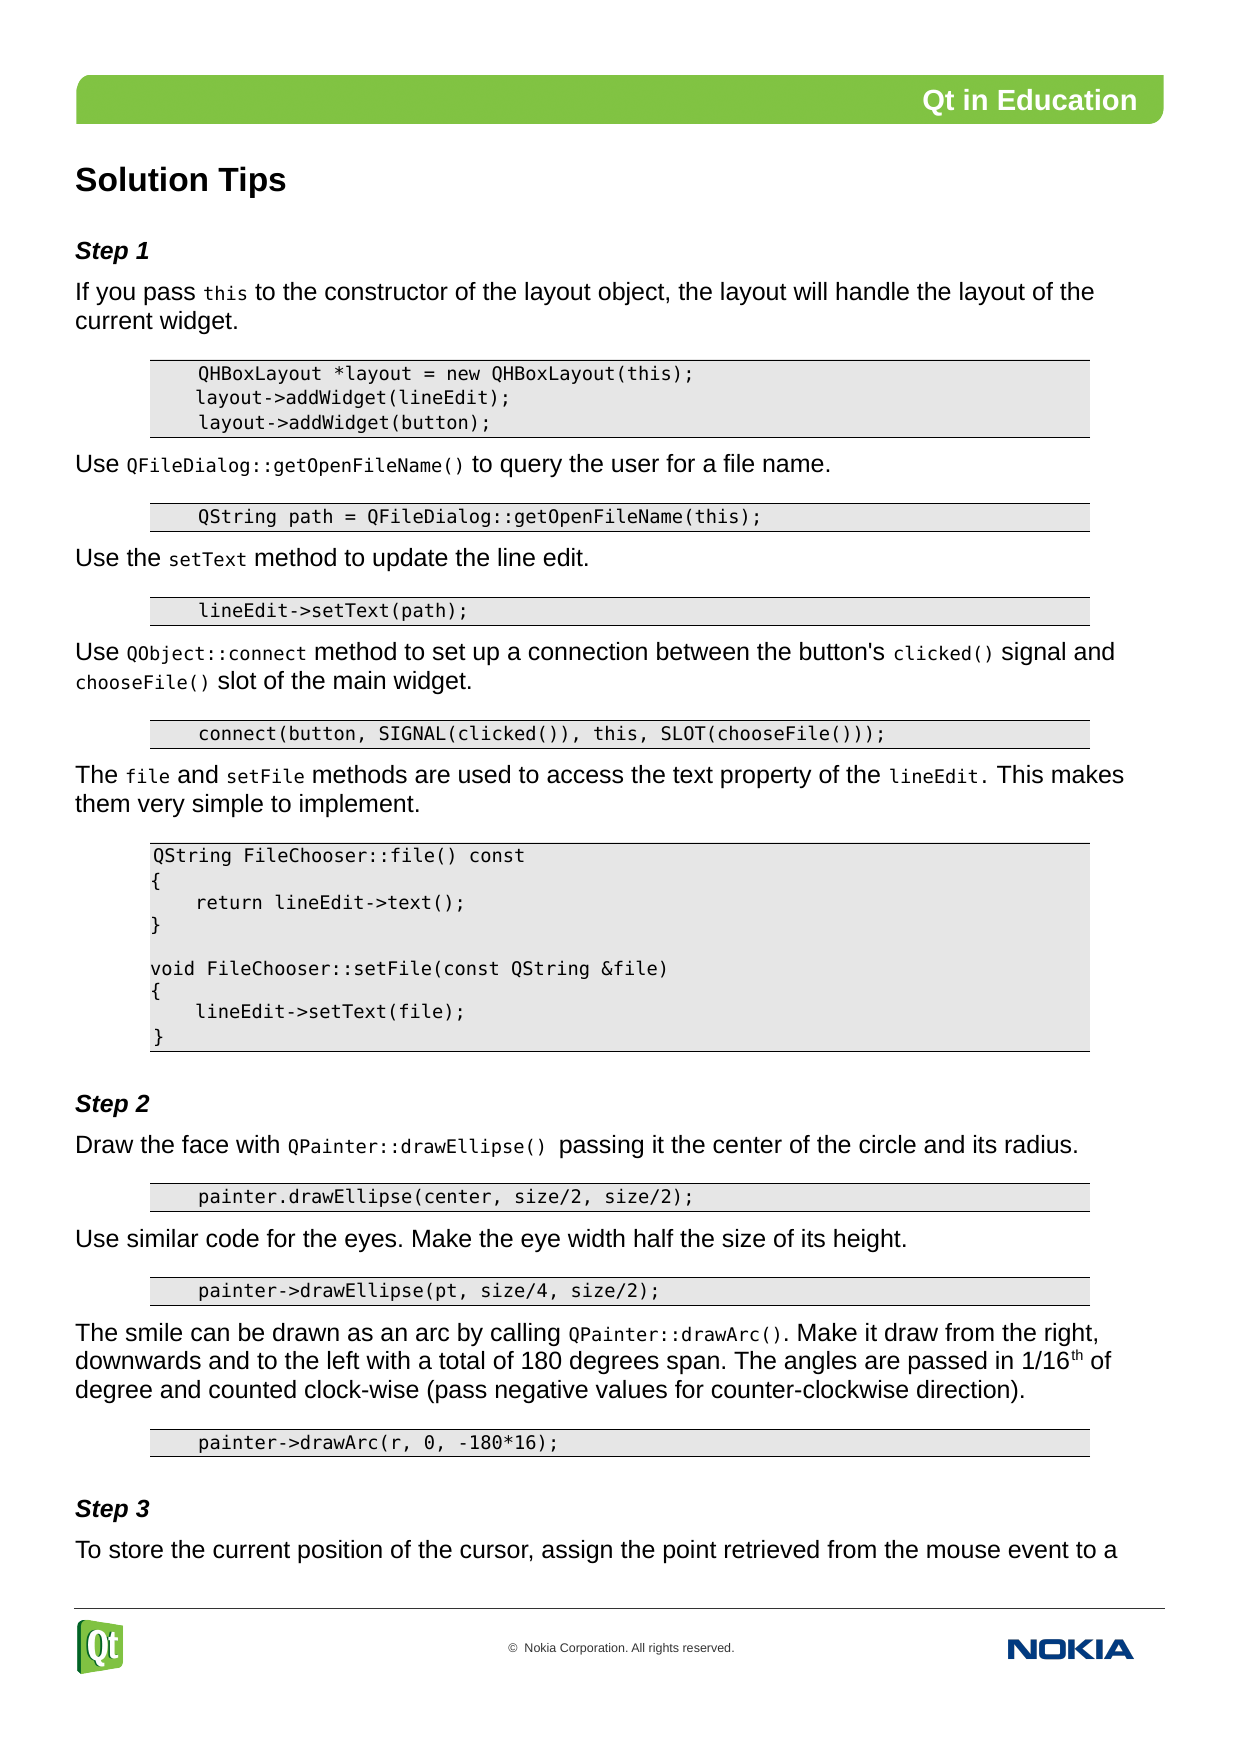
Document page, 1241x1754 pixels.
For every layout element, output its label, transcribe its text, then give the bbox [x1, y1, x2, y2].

text void FileChooser::setFile(const QString &file) [150, 958, 1090, 980]
text Use QObject::connect method to set up a connection between the button's clicked() signal and chooseFile() slot of the main widget. [75, 637, 1165, 695]
text To store the current position of the cursor, assign the point retrieved from the mouse event to a [75, 1535, 1165, 1564]
text QString path = QFileDialog::getOpenFileName(this); [150, 504, 1090, 531]
text QString FileChooser::file() const [150, 844, 1090, 870]
text Use QFileDialog::getOpenFileName() to query the user for a file name. [75, 449, 1165, 478]
text The file and setFile methods are used to access the text property of the lineEdit. This makes them very simple to implement. [75, 760, 1165, 818]
text lineEdit->setText(path); [150, 598, 1090, 625]
subtitle Step 2 [75, 1089, 1165, 1117]
picture [73, 1615, 127, 1679]
subtitle Solution Tips [75, 160, 1165, 199]
text painter.drawEllipse(center, size/2, size/2); [150, 1184, 1090, 1211]
text Use similar code for the eyes. Make the eye width half the size of its height. [75, 1224, 1165, 1252]
text The smile can be drawn as an arc by calling QPainter::drawArc(). Make it draw from the right, downwards and to the left with a total of 180 degrees span. The angles are passed in 1/16th of degree and counted clock-wise (pass negative values for counter-clockwise direction). [75, 1318, 1165, 1404]
text painter->drawEllipse(pt, size/4, size/2); [150, 1278, 1090, 1305]
text { [150, 980, 1090, 1002]
text connect(button, SIGNAL(clicked()), this, SLOT(chooseFile())); [150, 721, 1090, 748]
text layout->addWidget(lineEdit); [150, 387, 1090, 409]
text return lineEdit->text(); [150, 892, 1090, 914]
text layout->addWidget(button); [150, 409, 1090, 437]
picture [76, 75, 1164, 124]
picture [978, 1610, 1164, 1688]
text { [150, 870, 1090, 892]
text } [150, 914, 1090, 936]
text painter->drawArc(r, 0, -180*16); [150, 1430, 1090, 1456]
text lineEdit->setText(file); [150, 1002, 1090, 1023]
text Use the setText method to update the line edit. [75, 543, 1165, 572]
subtitle Step 1 [75, 236, 1165, 265]
text } [150, 1023, 1090, 1051]
text If you pass this to the constructor of the layout object, the layout will handle the layout of the current widget. [75, 277, 1165, 335]
text Draw the face with QPainter::drawEllipse() passing it the center of the circle and its radius. [75, 1130, 1165, 1158]
subtitle Step 3 [75, 1494, 1165, 1523]
text QHBoxLayout *layout = new QHBoxLayout(this); [150, 361, 1090, 387]
